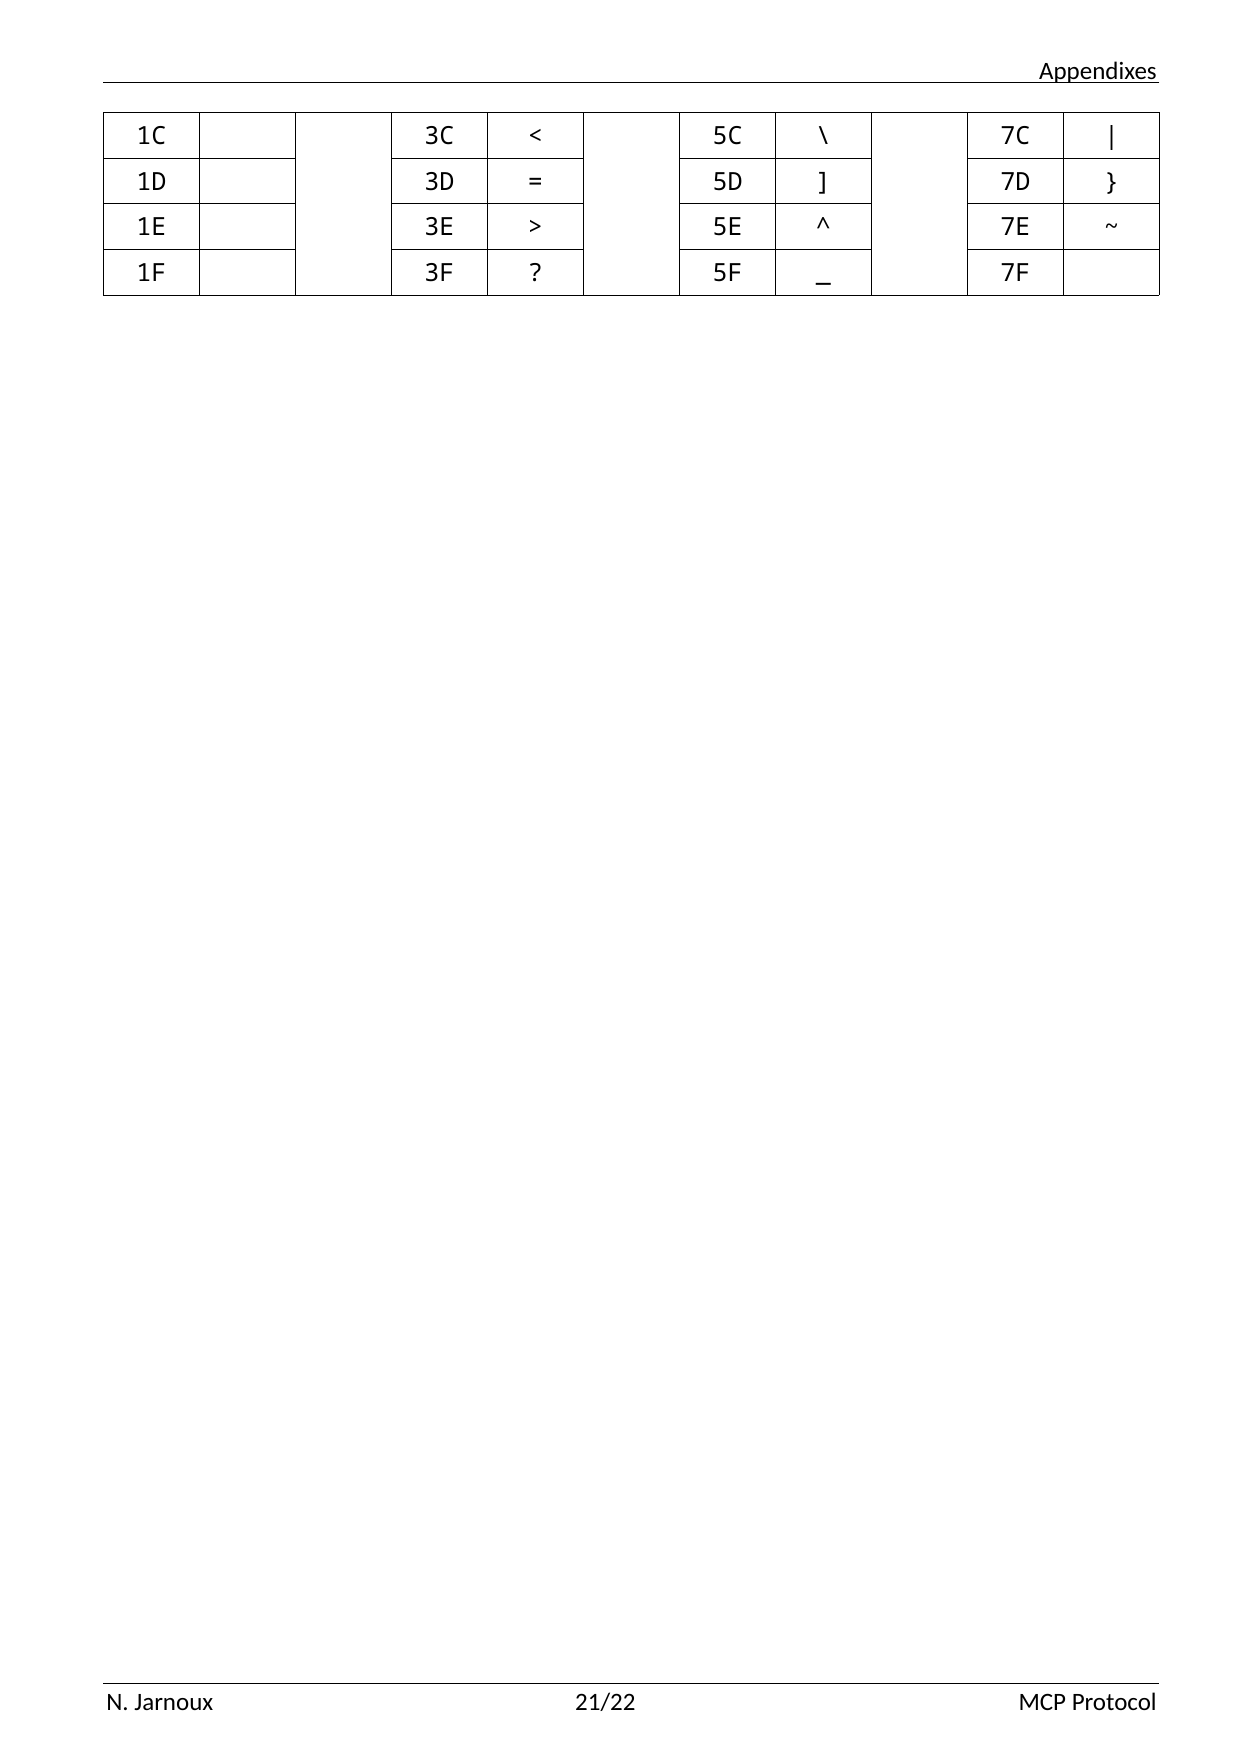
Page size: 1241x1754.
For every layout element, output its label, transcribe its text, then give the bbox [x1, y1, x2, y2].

table_header [296, 113, 391, 294]
table_cell [1064, 250, 1159, 294]
table_cell < [488, 113, 583, 158]
table_cell 1D [104, 159, 199, 203]
table_cell = [488, 159, 583, 203]
table_cell 5D [680, 159, 775, 203]
table_cell 3C [392, 113, 487, 158]
table_cell 1E [104, 204, 199, 249]
table_header [872, 113, 967, 294]
table_cell 5F [680, 250, 775, 294]
table_cell [200, 159, 295, 203]
table_cell [200, 250, 295, 294]
table_header [584, 113, 679, 294]
table_cell 1C [104, 113, 199, 158]
table_cell } [1064, 159, 1159, 203]
table_cell 3F [392, 250, 487, 294]
table_cell _ [776, 250, 871, 294]
table_cell 7D [968, 159, 1063, 203]
table_cell 1F [104, 250, 199, 294]
table_cell ? [488, 250, 583, 294]
table_cell 5C [680, 113, 775, 158]
table_cell > [488, 204, 583, 249]
table_cell ] [776, 159, 871, 203]
table_cell 7C [968, 113, 1063, 158]
table_cell \ [776, 113, 871, 158]
table_cell ~ [1064, 204, 1159, 249]
table_cell ^ [776, 204, 871, 249]
table_cell 7E [968, 204, 1063, 249]
table_cell | [1064, 113, 1159, 158]
table_cell 7F [968, 250, 1063, 294]
table_cell [200, 204, 295, 249]
table_cell 3D [392, 159, 487, 203]
table_cell 5E [680, 204, 775, 249]
table_cell 3E [392, 204, 487, 249]
table_cell [200, 113, 295, 158]
